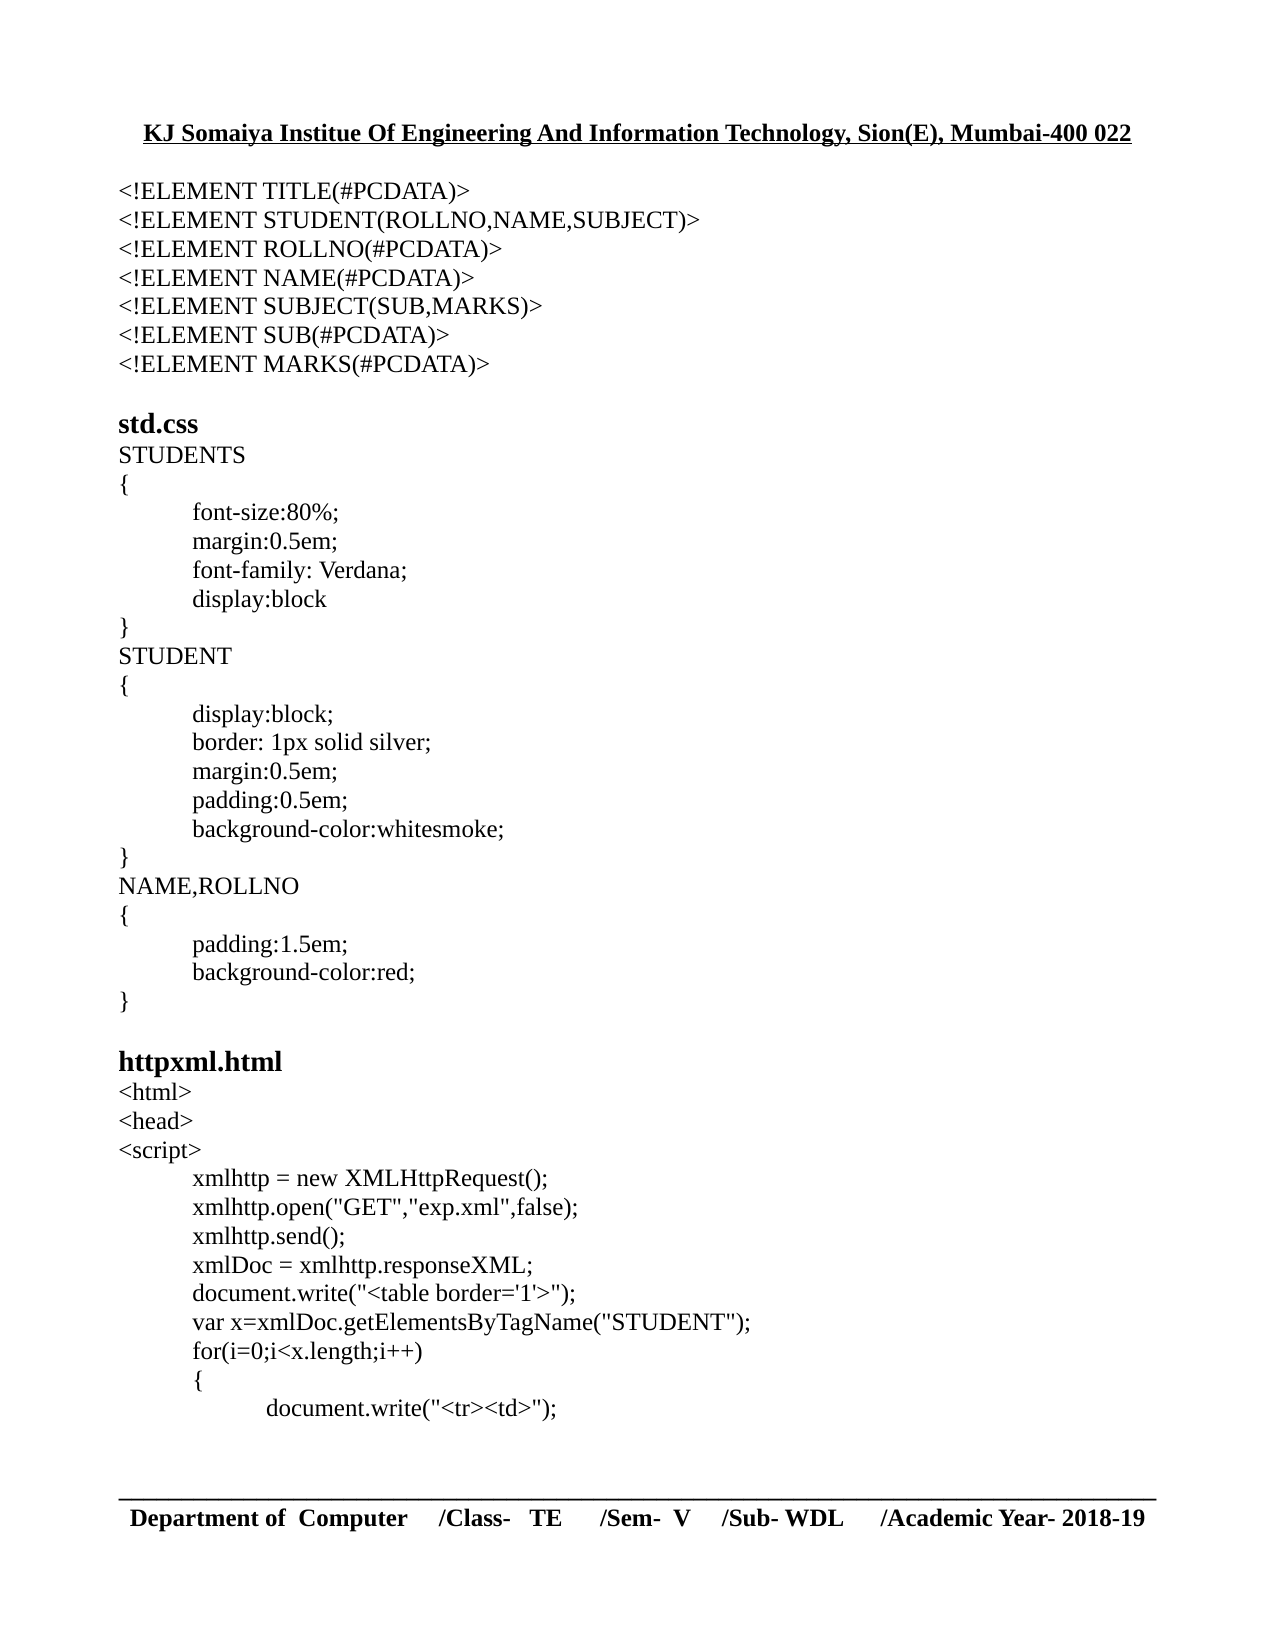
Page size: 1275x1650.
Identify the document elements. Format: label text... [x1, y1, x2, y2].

text } [118, 842, 1157, 871]
text border: 1px solid silver; [118, 727, 1157, 756]
text xmlhttp.open("GET","exp.xml",false); [118, 1192, 1157, 1221]
text STUDENTS [118, 440, 1157, 469]
text background-color:red; [118, 957, 1157, 986]
text padding:1.5em; [118, 929, 1157, 957]
text <!ELEMENT ROLLNO(#PCDATA)> [118, 234, 1157, 263]
text xmlhttp.send(); [118, 1221, 1157, 1250]
text std.css [118, 406, 1157, 440]
text document.write("<tr><td>"); [118, 1393, 1157, 1422]
text <script> [118, 1135, 1157, 1163]
text { [118, 469, 1157, 497]
text <!ELEMENT SUB(#PCDATA)> [118, 320, 1157, 349]
text <html> [118, 1077, 1157, 1106]
text <!ELEMENT STUDENT(ROLLNO,NAME,SUBJECT)> [118, 205, 1157, 234]
text { [118, 670, 1157, 699]
text <!ELEMENT NAME(#PCDATA)> [118, 263, 1157, 291]
text display:block [118, 584, 1157, 612]
text margin:0.5em; [118, 756, 1157, 785]
text font-family: Verdana; [118, 555, 1157, 584]
text STUDENT [118, 641, 1157, 670]
text } [118, 986, 1157, 1015]
text background-color:whitesmoke; [118, 814, 1157, 842]
text NAME,ROLLNO [118, 871, 1157, 900]
text { [118, 1365, 1157, 1393]
text httpxml.html [118, 1044, 1157, 1077]
text font-size:80%; [118, 497, 1157, 526]
text { [118, 900, 1157, 929]
text display:block; [118, 699, 1157, 727]
text var x=xmlDoc.getElementsByTagName("STUDENT"); [118, 1307, 1157, 1336]
text } [118, 612, 1157, 641]
text margin:0.5em; [118, 526, 1157, 555]
text <!ELEMENT TITLE(#PCDATA)> [118, 176, 1157, 205]
text for(i=0;i<x.length;i++) [118, 1336, 1157, 1365]
text <!ELEMENT MARKS(#PCDATA)> [118, 349, 1157, 378]
text xmlhttp = new XMLHttpRequest(); [118, 1163, 1157, 1192]
text padding:0.5em; [118, 785, 1157, 814]
text document.write("<table border='1'>"); [118, 1278, 1157, 1307]
text xmlDoc = xmlhttp.responseXML; [118, 1250, 1157, 1278]
text <head> [118, 1106, 1157, 1135]
text <!ELEMENT SUBJECT(SUB,MARKS)> [118, 291, 1157, 320]
